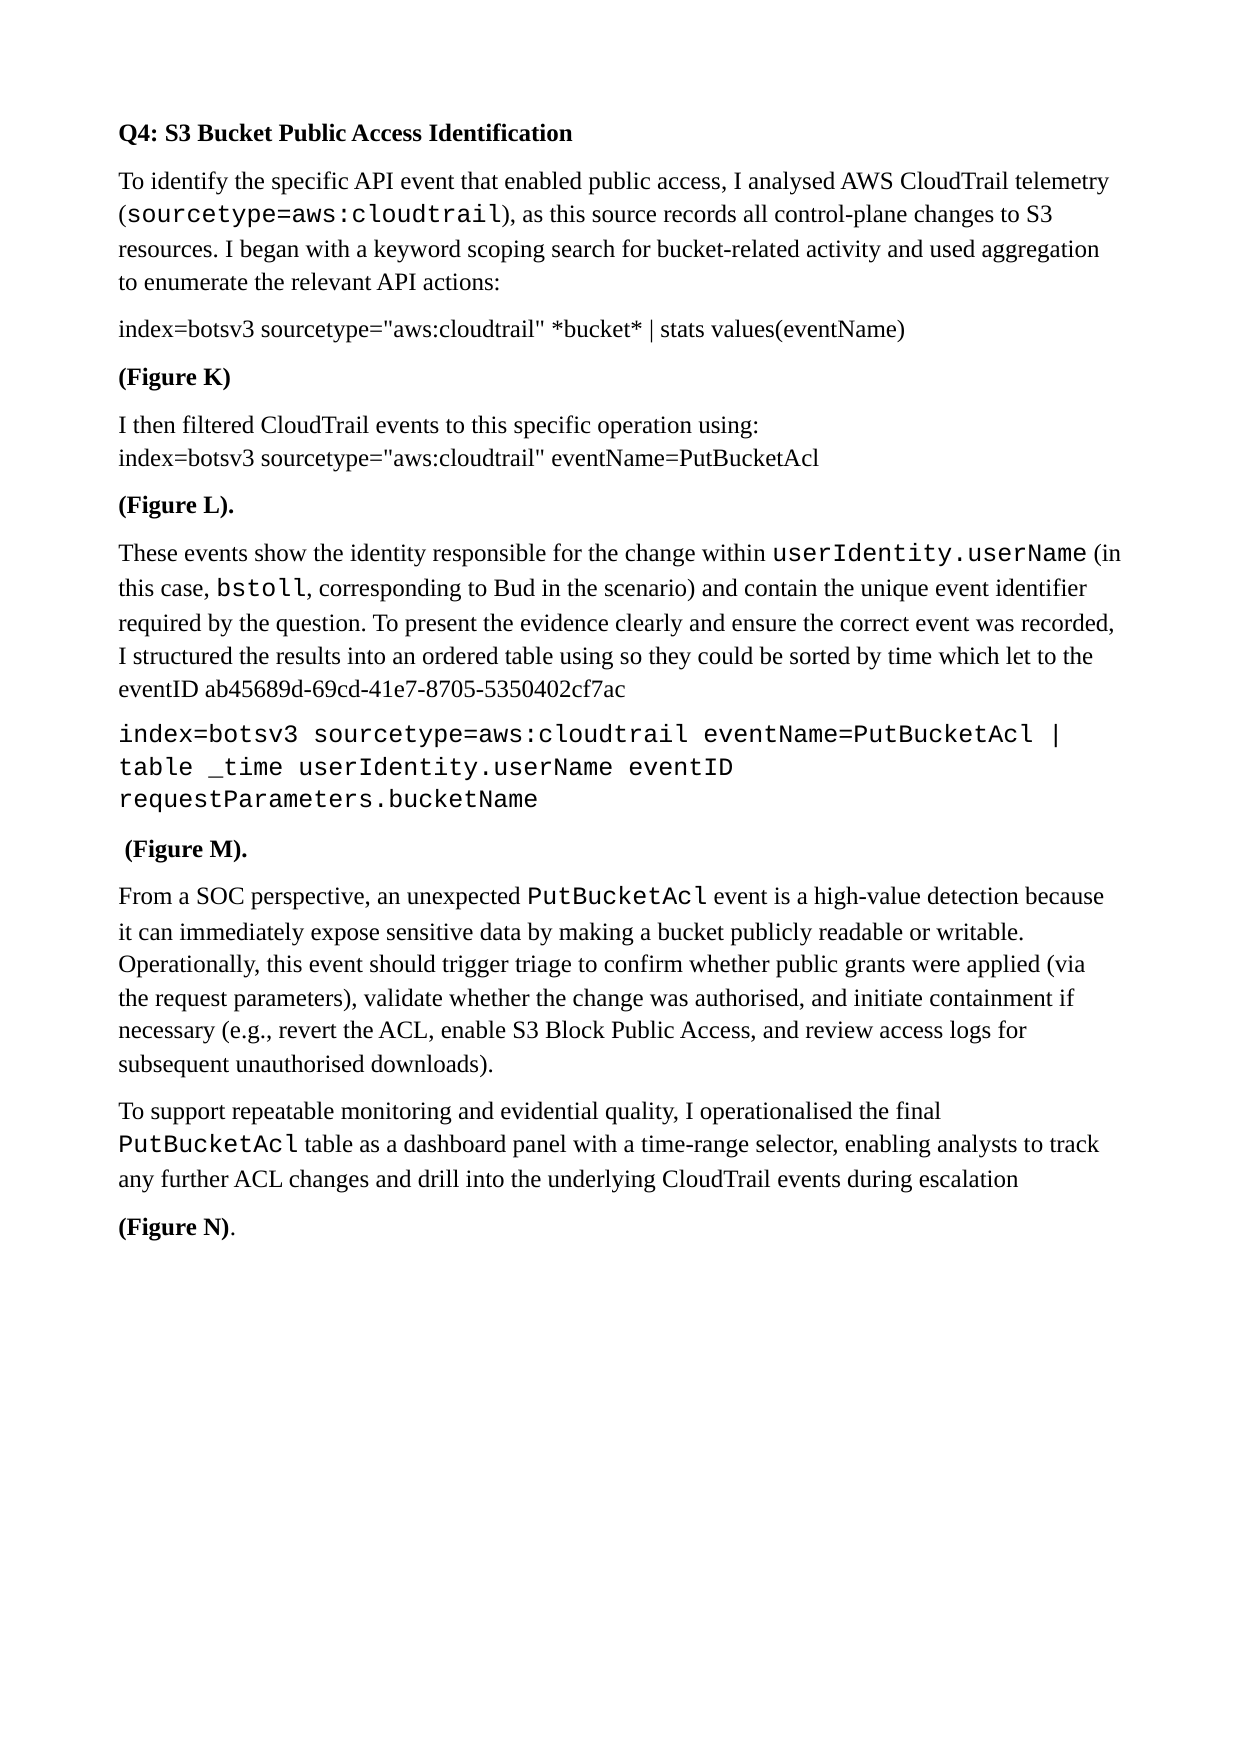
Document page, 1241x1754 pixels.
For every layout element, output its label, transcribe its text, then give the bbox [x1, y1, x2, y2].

text (Figure N). [118, 1212, 1122, 1241]
text index=botsv3 sourcetype=aws:cloudtrail eventName=PutBucketAcl | table _time userIdentity.userName eventID requestParameters.bucketName [118, 722, 1122, 815]
text To identify the specific API event that enabled public access, I analysed AWS CloudTrail telemetry (sourcetype=aws:cloudtrail), as this source records all control-plane changes to S3 resources. I began with a keyword scoping search for bucket-related activity and used aggregation to enumerate the relevant API actions: [118, 166, 1122, 296]
text These events show the identity responsible for the change within userIdentity.userName (in this case, bstoll, corresponding to Bud in the scenario) and contain the unique event identifier required by the question. To present the evidence clearly and ensure the correct event was recorded, I structured the results into an ordered table using so they could be sorted by time which let to the eventID ab45689d-69cd-41e7-8705-5350402cf7ac [118, 538, 1122, 703]
text To support repeatable monitoring and evidential quality, I operationalised the final PutBucketAcl table as a dashboard panel with a time-range selector, enabling analysts to track any further ACL changes and drill into the underlying CloudTrail events during escalation [118, 1096, 1122, 1193]
text index=botsv3 sourcetype="aws:cloudtrail" *bucket* | stats values(eventName) [118, 314, 1122, 343]
text I then filtered CloudTrail events to this specific operation using: index=botsv3 sourcetype="aws:cloudtrail" eventName=PutBucketAcl [118, 410, 1122, 471]
text (Figure K) [118, 362, 1122, 391]
text From a SOC perspective, an unexpected PutBucketAcl event is a high-value detection because it can immediately expose sensitive data by making a bucket publicly readable or writable. Operationally, this event should trigger triage to confirm whether public grants were applied (via the request parameters), validate whether the change was authorised, and initiate containment if necessary (e.g., revert the ACL, enable S3 Block Public Access, and review access logs for subsequent unauthorised downloads). [118, 881, 1122, 1077]
text Q4: S3 Bucket Public Access Identification [118, 118, 1122, 147]
text (Figure M). [118, 834, 1122, 863]
text (Figure L). [118, 490, 1122, 519]
